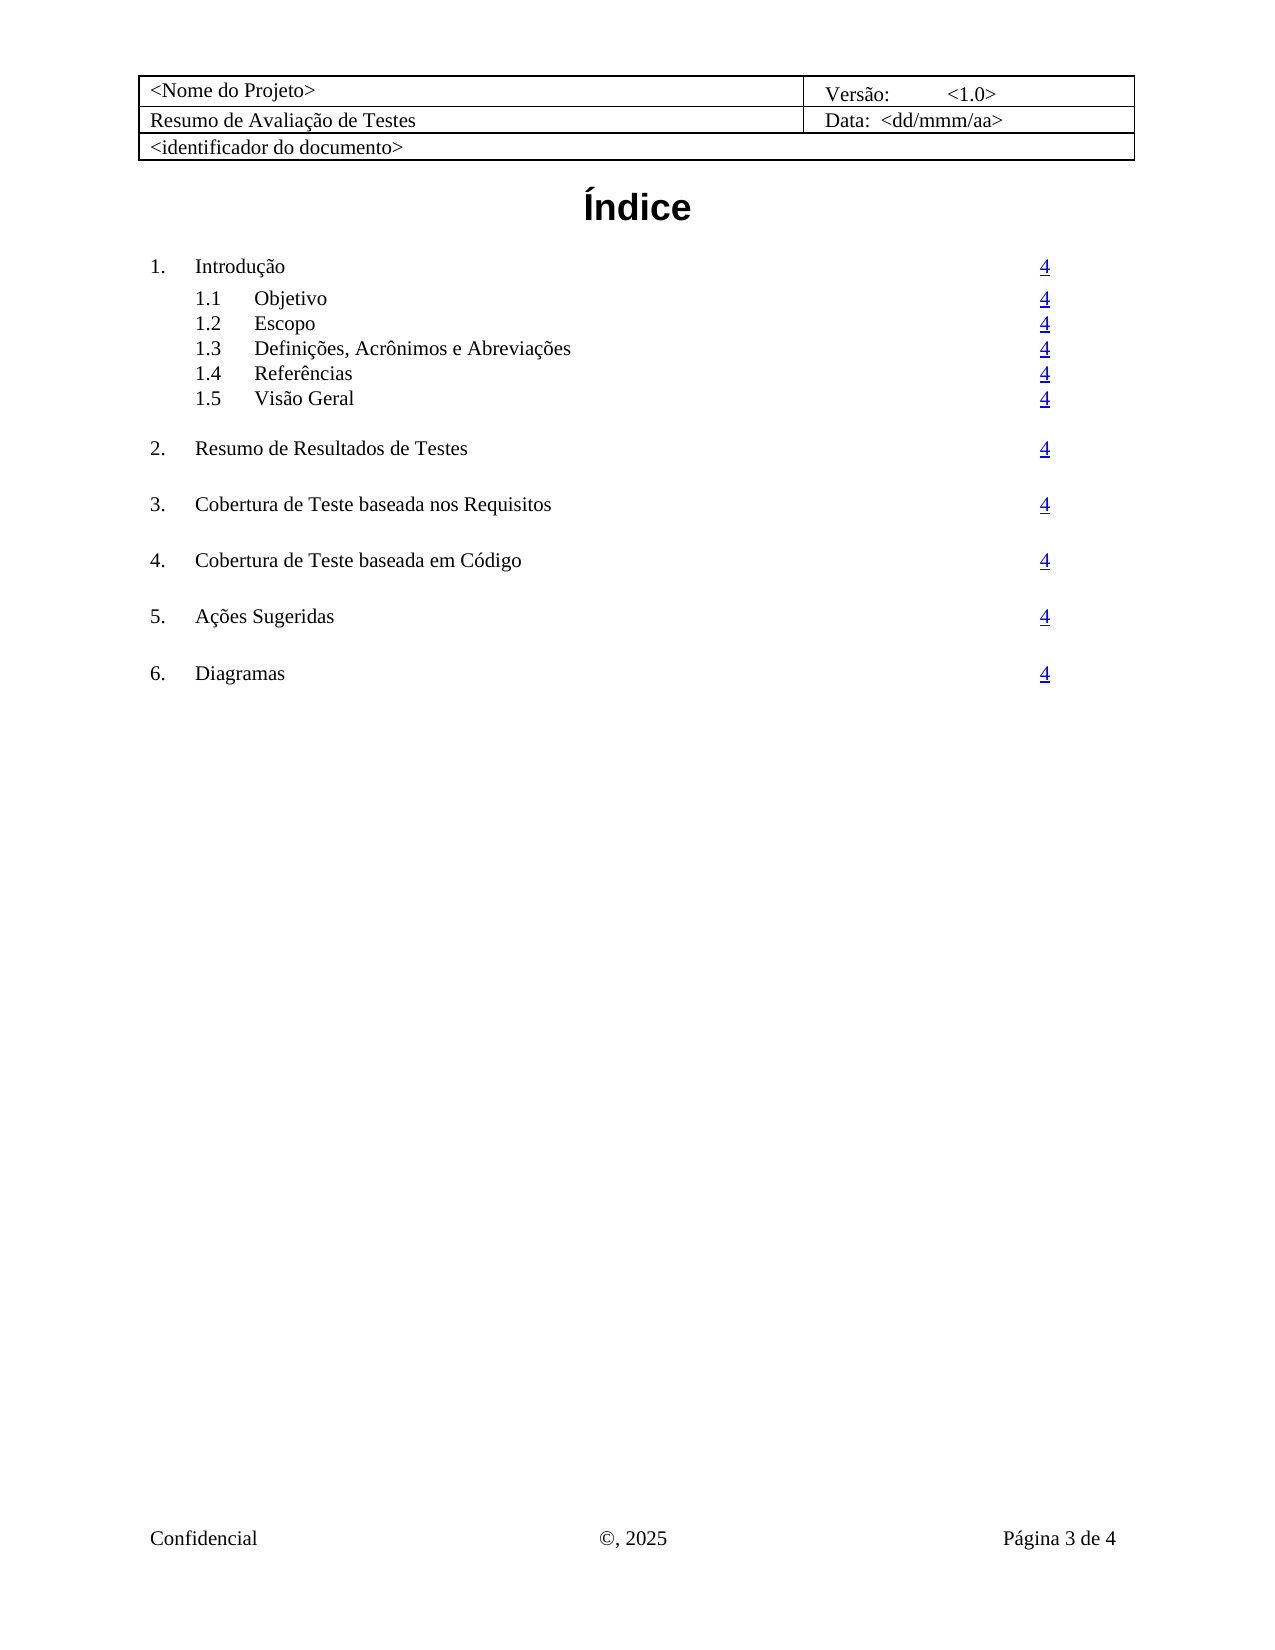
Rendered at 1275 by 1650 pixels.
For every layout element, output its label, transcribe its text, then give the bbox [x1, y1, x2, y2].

text 2. Resumo de Resultados de Testes 4 [150, 435, 1050, 460]
text 1.3 Definições, Acrônimos e Abreviações 4 [195, 335, 1050, 360]
text 1.1 Objetivo 4 [195, 285, 1050, 310]
text 5. Ações Sugeridas 4 [150, 603, 1050, 628]
text 1.2 Escopo 4 [195, 310, 1050, 335]
text 3. Cobertura de Teste baseada nos Requisitos 4 [150, 491, 1050, 516]
text 1.4 Referências 4 [195, 360, 1050, 385]
text 6. Diagramas 4 [150, 660, 1050, 685]
text 1. Introdução 4 [150, 253, 1050, 278]
text 1.5 Visão Geral 4 [195, 385, 1050, 410]
subtitle Índice [150, 185, 1125, 228]
text 4. Cobertura de Teste baseada em Código 4 [150, 547, 1050, 572]
